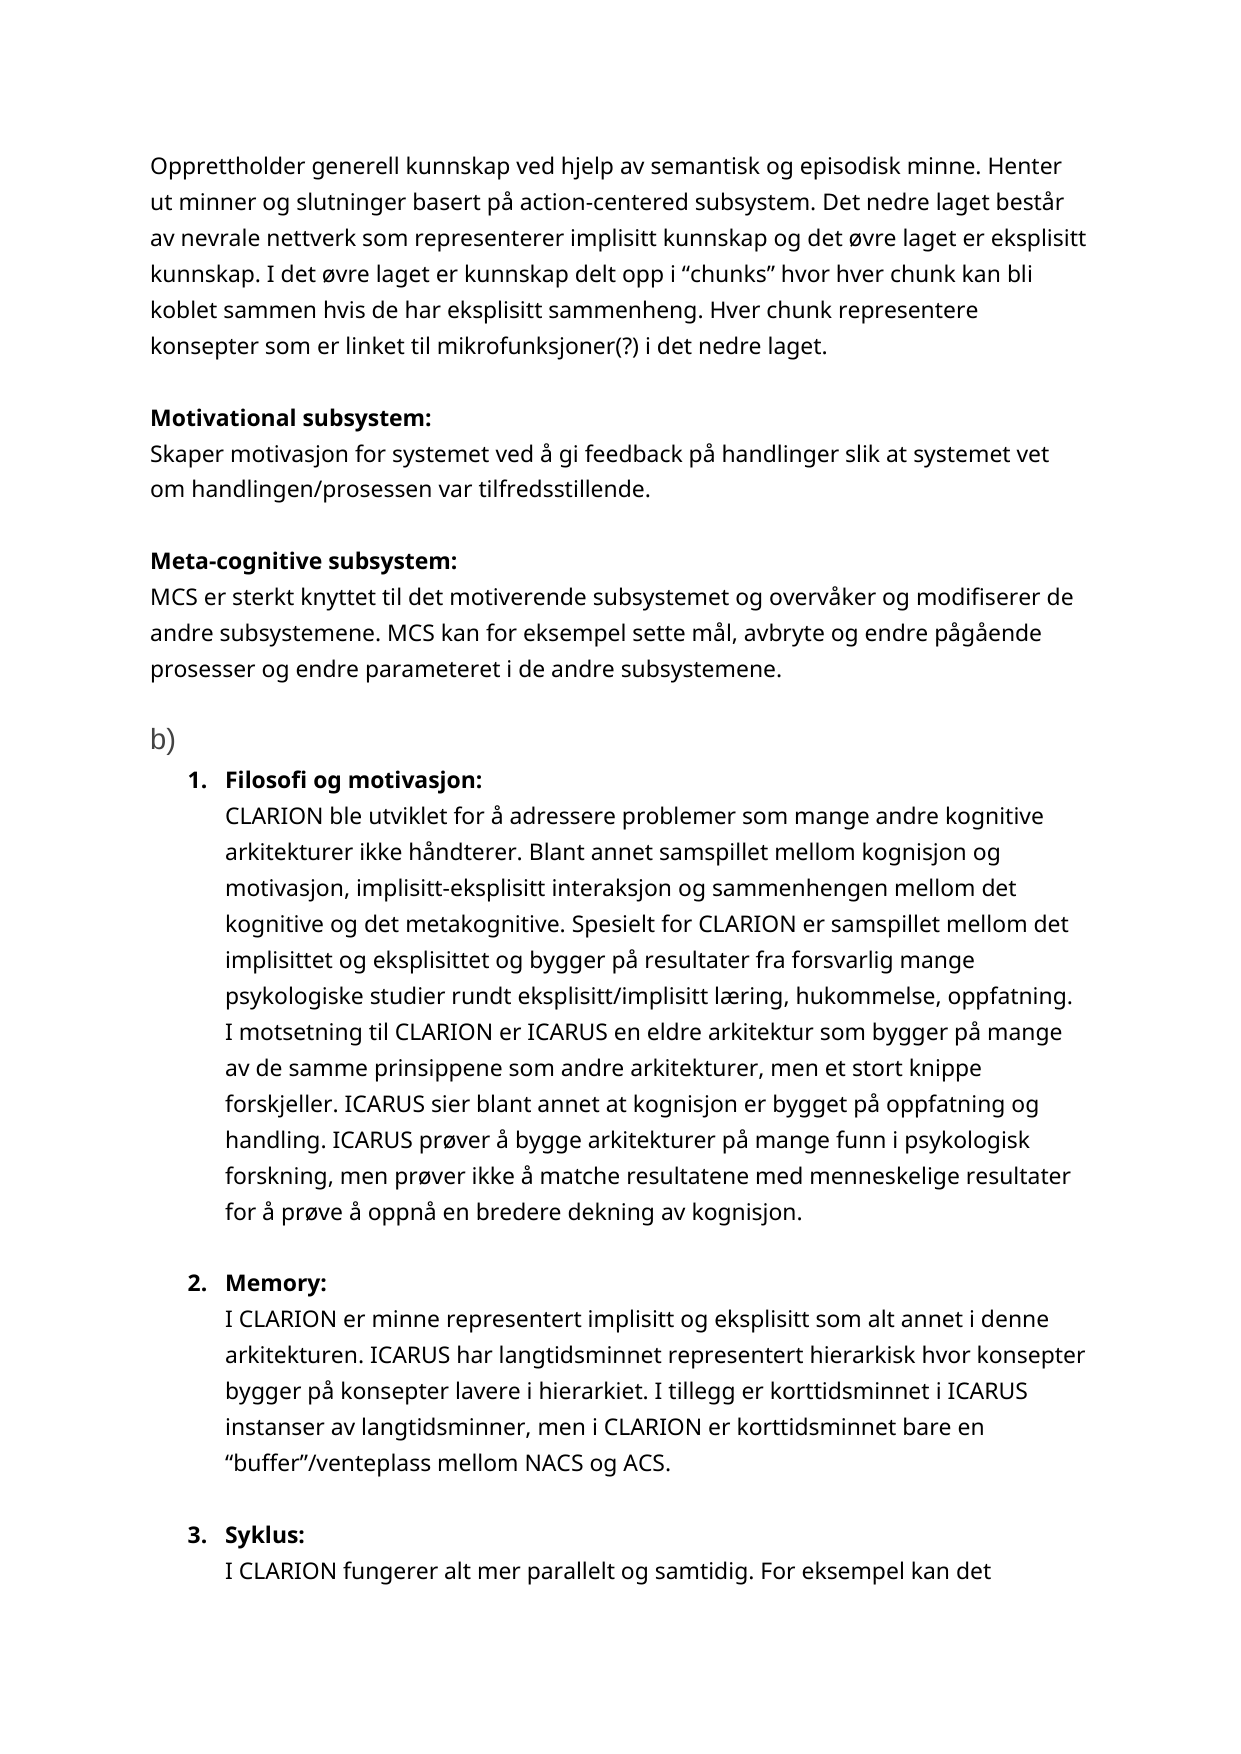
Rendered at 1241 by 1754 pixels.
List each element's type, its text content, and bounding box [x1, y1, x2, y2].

text Motivational subsystem: [150, 402, 1090, 433]
text I CLARION fungerer alt mer parallelt og samtidig. For eksempel kan det [225, 1555, 1090, 1586]
text MCS er sterkt knyttet til det motiverende subsystemet og overvåker og modifiserer de andre subsystemene. MCS kan for eksempel sette mål, avbryte og endre pågående prosesser og endre parameteret i de andre subsystemene. [150, 581, 1090, 684]
text Skaper motivasjon for systemet ved å gi feedback på handlinger slik at systemet vet om handlingen/prosessen var tilfredsstillende. [150, 437, 1090, 505]
text I CLARION er minne representert implisitt og eksplisitt som alt annet i denne arkitekturen. ICARUS har langtidsminnet representert hierarkisk hvor konsepter bygger på konsepter lavere i hierarkiet. I tillegg er korttidsminnet i ICARUS instanser av langtidsminner, men i CLARION er korttidsminnet bare en “buffer”/venteplass mellom NACS og ACS. [225, 1303, 1090, 1478]
text I motsetning til CLARION er ICARUS en eldre arkitektur som bygger på mange av de samme prinsippene som andre arkitekturer, men et stort knippe forskjeller. ICARUS sier blant annet at kognisjon er bygget på oppfatning og handling. ICARUS prøver å bygge arkitekturer på mange funn i psykologisk forskning, men prøver ikke å matche resultatene med menneskelige resultater for å prøve å oppnå en bredere dekning av kognisjon. [225, 1016, 1090, 1227]
list Syklus: [187, 1519, 1090, 1550]
list Filosofi og motivasjon: [187, 764, 1090, 796]
list Memory: [187, 1267, 1090, 1299]
subtitle b) [150, 722, 1090, 756]
text CLARION ble utviklet for å adressere problemer som mange andre kognitive arkitekturer ikke håndterer. Blant annet samspillet mellom kognisjon og motivasjon, implisitt-eksplisitt interaksjon og sammenhengen mellom det kognitive og det metakognitive. Spesielt for CLARION er samspillet mellom det implisittet og eksplisittet og bygger på resultater fra forsvarlig mange psykologiske studier rundt eksplisitt/implisitt læring, hukommelse, oppfatning. [225, 800, 1090, 1011]
text Meta-cognitive subsystem: [150, 545, 1090, 577]
text Opprettholder generell kunnskap ved hjelp av semantisk og episodisk minne. Henter ut minner og slutninger basert på action-centered subsystem. Det nedre laget består av nevrale nettverk som representerer implisitt kunnskap og det øvre laget er eksplisitt kunnskap. I det øvre laget er kunnskap delt opp i “chunks” hvor hver chunk kan bli koblet sammen hvis de har eksplisitt sammenheng. Hver chunk representere konsepter som er linket til mikrofunksjoner(?) i det nedre laget. [150, 150, 1090, 361]
